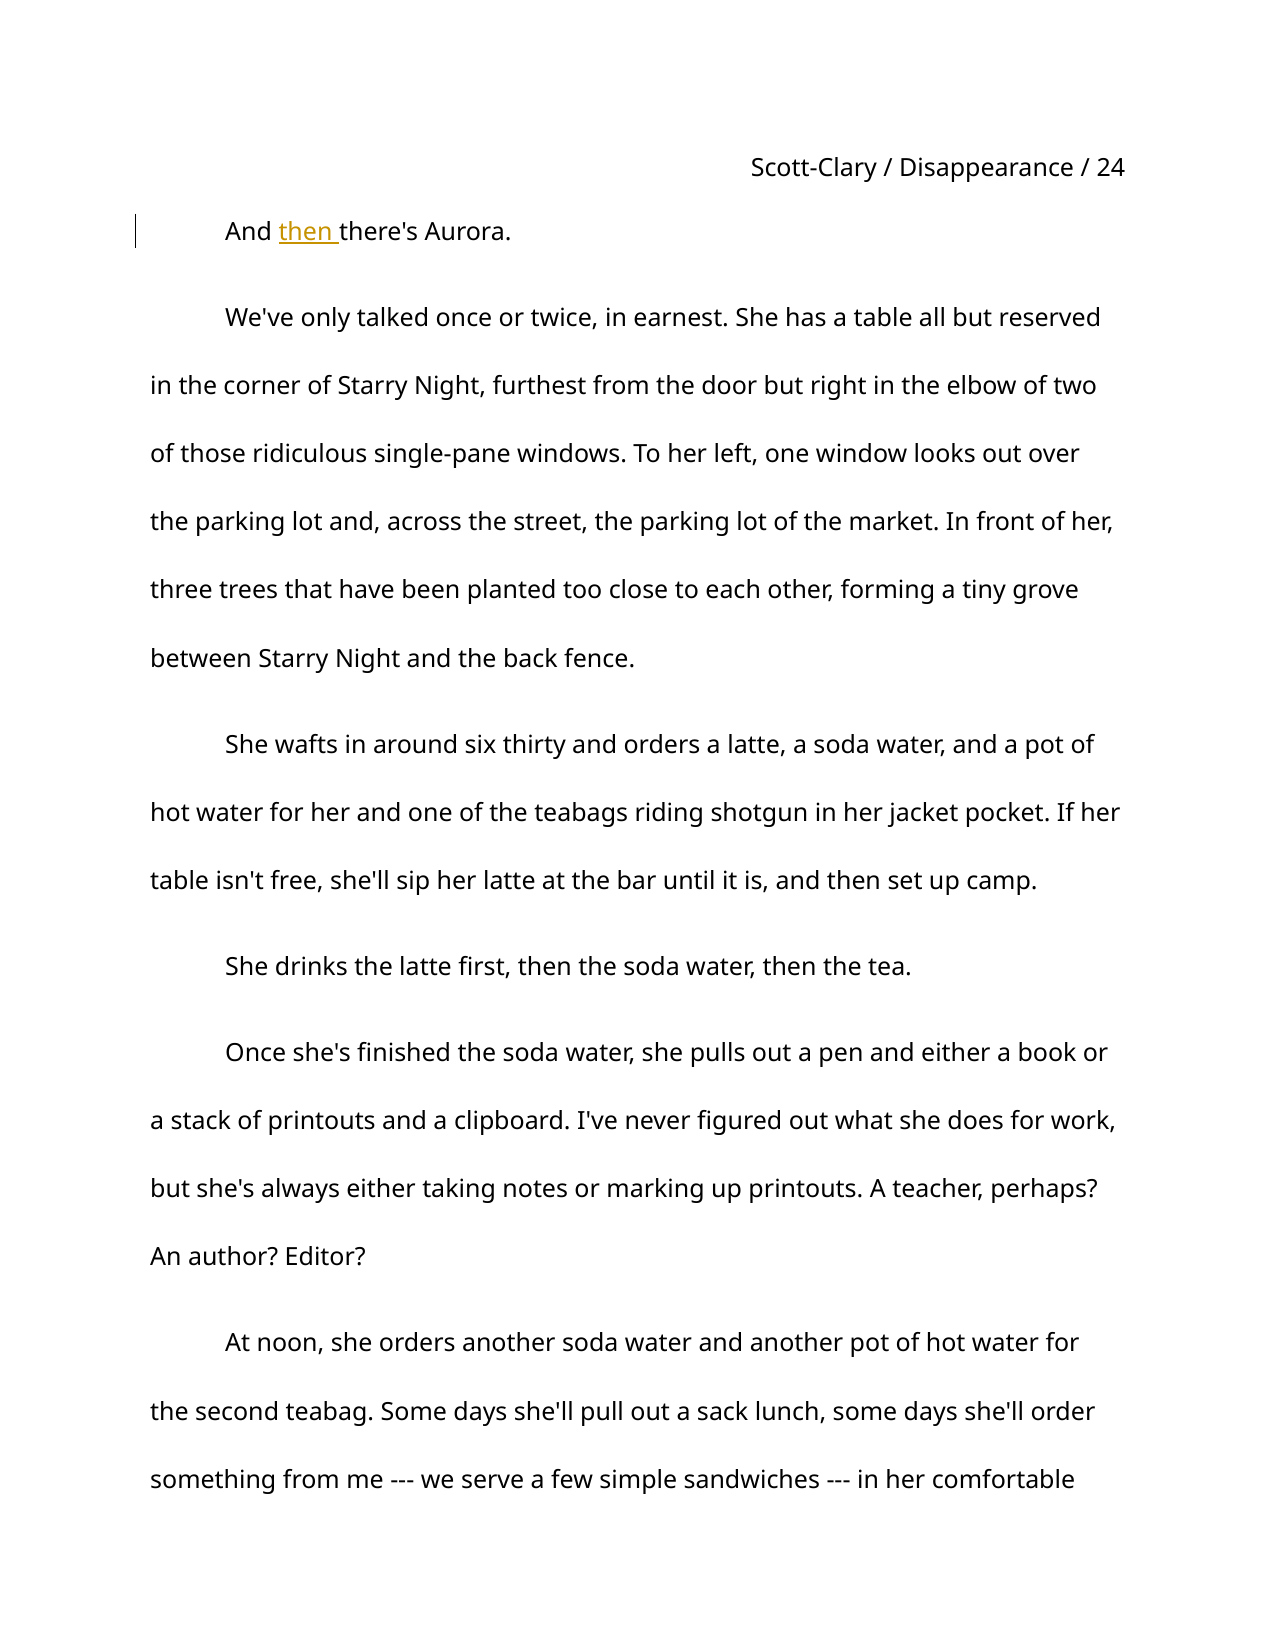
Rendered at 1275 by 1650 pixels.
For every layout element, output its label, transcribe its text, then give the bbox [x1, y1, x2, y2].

text We've only talked once or twice, in earnest. She has a table all but reserved in the corner of Starry Night, furthest from the door but right in the elbow of two of those ridiculous single-pane windows. To her left, one window looks out over the parking lot and, across the street, the parking lot of the market. In front of her, three trees that have been planted too close to each other, forming a tiny grove between Starry Night and the back fence. [150, 299, 1125, 674]
text Once she's finished the soda water, she pulls out a pen and either a book or a stack of printouts and a clipboard. I've never figured out what she does for work, but she's always either taking notes or marking up printouts. A teacher, perhaps? An author? Editor? [150, 1034, 1125, 1273]
text At noon, she orders another soda water and another pot of hot water for the second teabag. Some days she'll pull out a sack lunch, some days she'll order something from me --- we serve a few simple sandwiches --- in her comfortable [150, 1325, 1125, 1495]
text She drinks the latte first, then the soda water, then the tea. [150, 948, 1125, 983]
text And then there's Aurora. [150, 213, 1125, 248]
text She wafts in around six thirty and orders a latte, a soda water, and a pot of hot water for her and one of the teabags riding shotgun in her jacket pocket. If her table isn't free, she'll sip her latte at the bar until it is, and then set up camp. [150, 726, 1125, 897]
